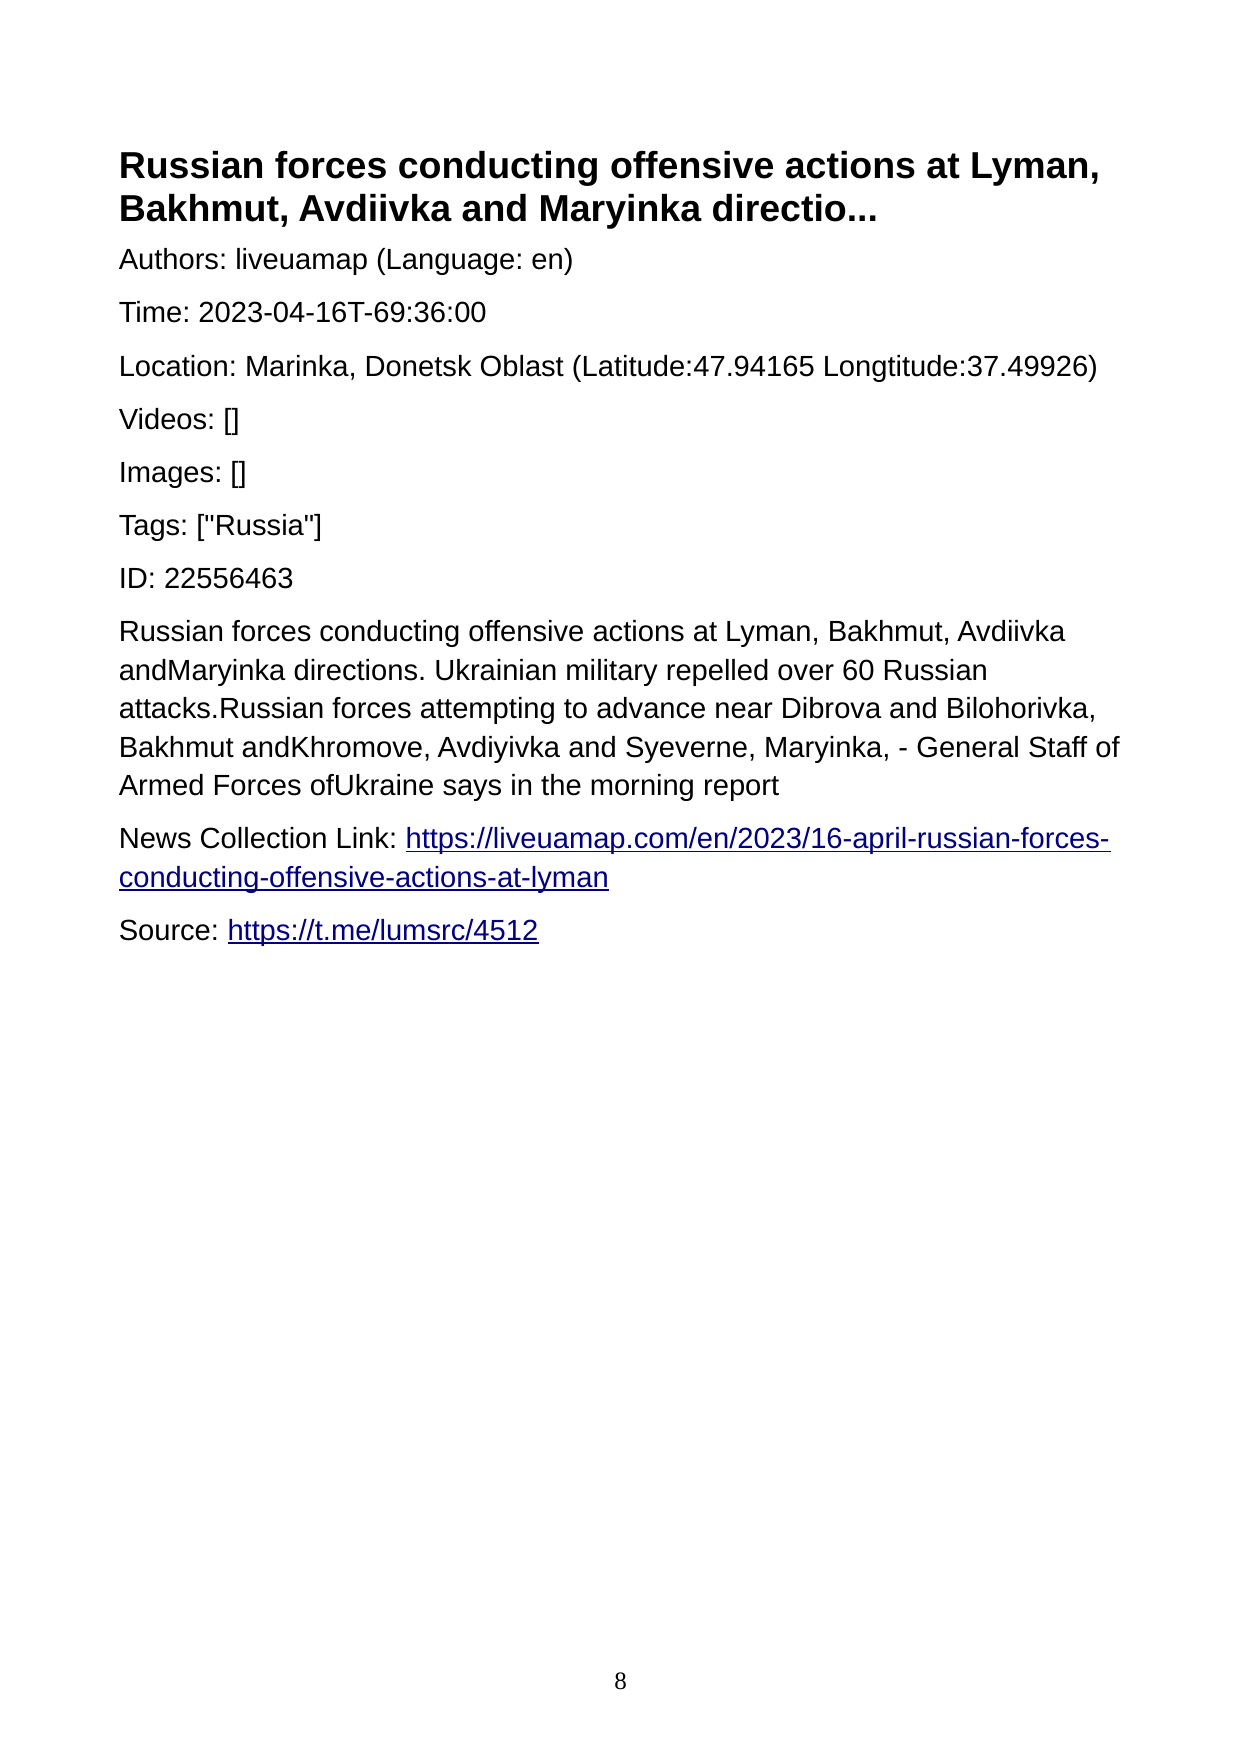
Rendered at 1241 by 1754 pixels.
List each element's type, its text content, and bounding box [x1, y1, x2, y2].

text Source: https://t.me/lumsrc/4512 [118, 913, 1122, 947]
text Authors: liveuamap (Language: en) [118, 242, 1122, 276]
text Russian forces conducting offensive actions at Lyman, Bakhmut, Avdiivka andMaryinka directions. Ukrainian military repelled over 60 Russian attacks.Russian forces attempting to advance near Dibrova and Bilohorivka, Bakhmut andKhromove, Avdiyivka and Syeverne, Maryinka, - General Staff of Armed Forces ofUkraine says in the morning report [118, 614, 1122, 802]
text Time: 2023-04-16T-69:36:00 [118, 295, 1122, 329]
subtitle Russian forces conducting offensive actions at Lyman, Bakhmut, Avdiivka and Maryinka directio... [118, 143, 1122, 230]
text ID: 22556463 [118, 561, 1122, 594]
text Location: Marinka, Donetsk Oblast (Latitude:47.94165 Longtitude:37.49926) [118, 348, 1122, 382]
text Videos: [] [118, 402, 1122, 435]
text Tags: ["Russia"] [118, 508, 1122, 541]
text Images: [] [118, 455, 1122, 488]
text News Collection Link: https://liveuamap.com/en/2023/16-april-russian-forces-conducting-offensive-actions-at-lyman [118, 821, 1122, 893]
